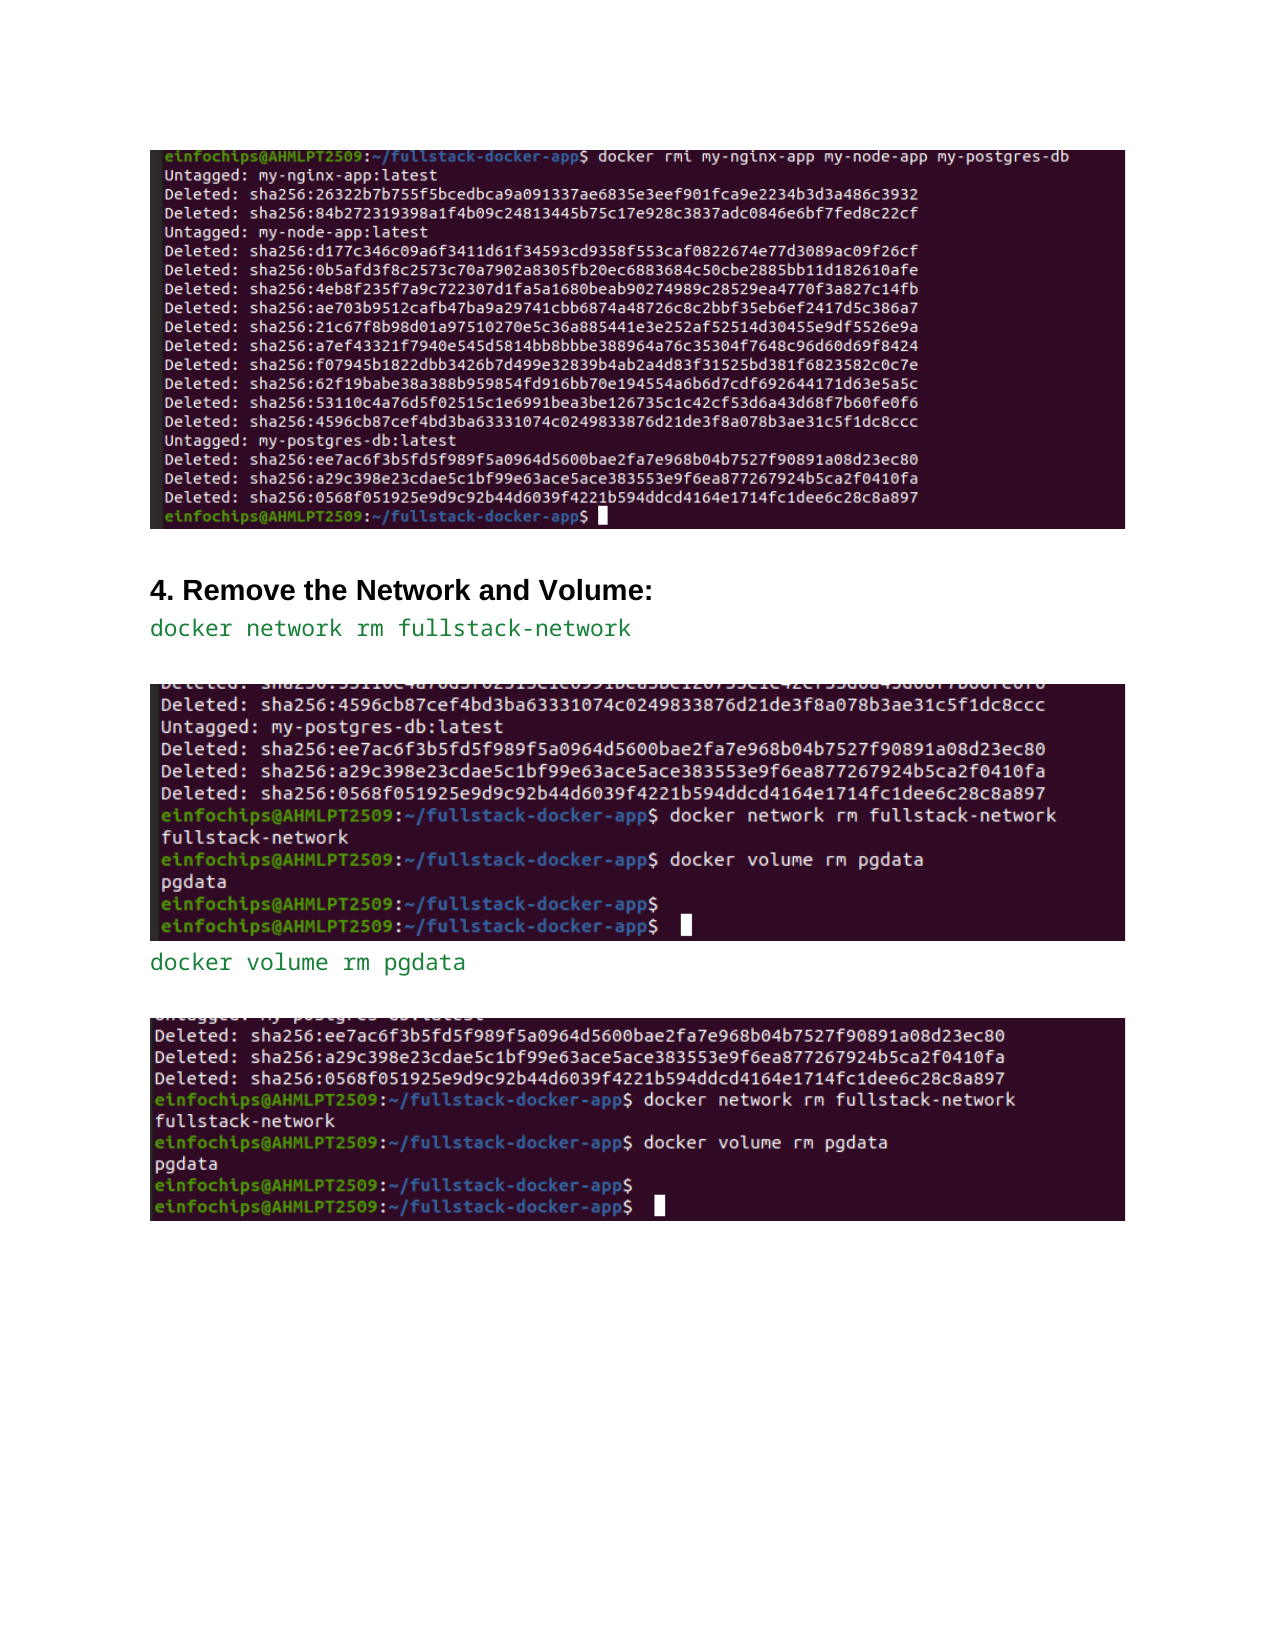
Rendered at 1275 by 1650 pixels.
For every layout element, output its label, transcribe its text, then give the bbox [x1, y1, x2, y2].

text 4. Remove the Network and Volume: [150, 573, 1125, 607]
text docker network rm fullstack-network [150, 612, 1125, 643]
text docker volume rm pgdata [150, 946, 1125, 977]
